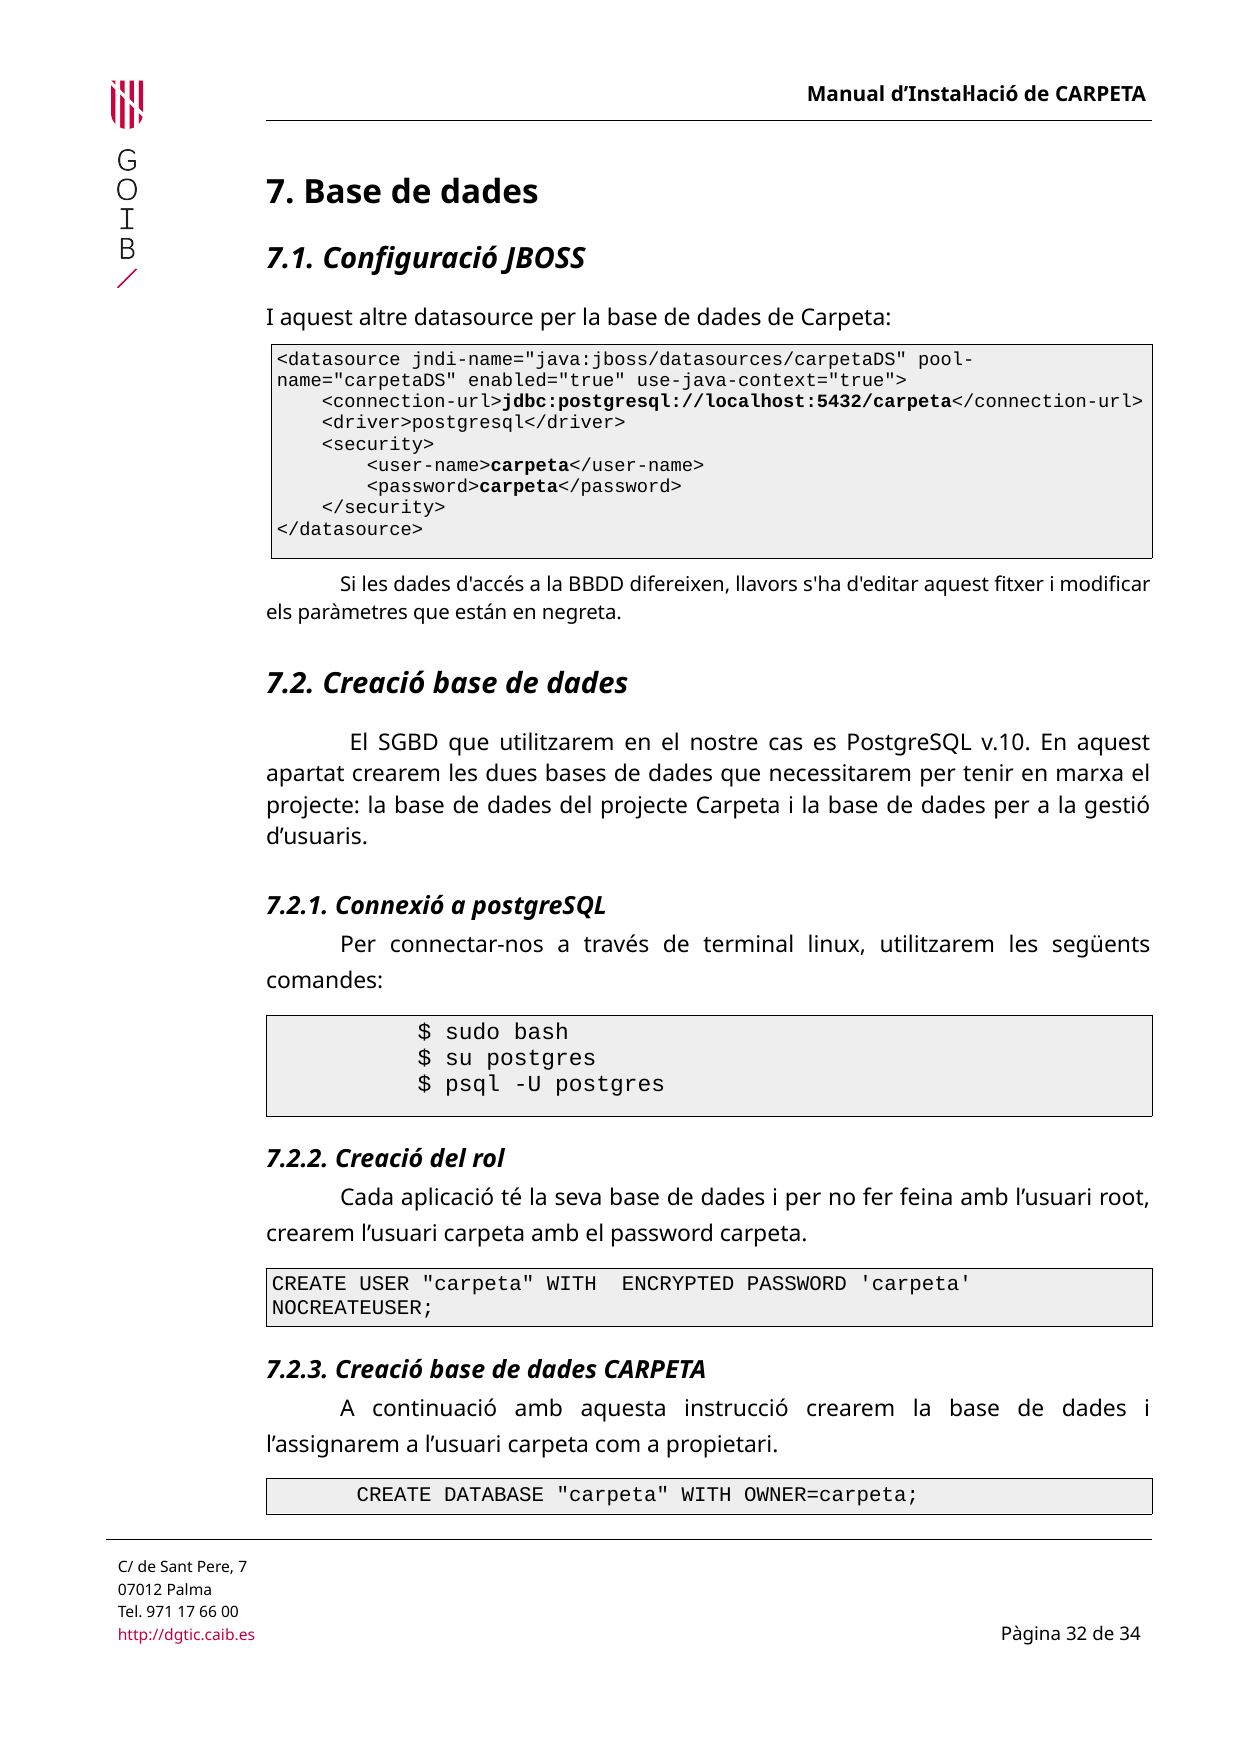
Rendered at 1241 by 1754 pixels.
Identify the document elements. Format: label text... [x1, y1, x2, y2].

subtitle Base de dades [266, 168, 1152, 214]
picture [82, 57, 172, 319]
subtitle Creació base de dades CARPETA [266, 1352, 1152, 1386]
text Cada aplicació té la seva base de dades i per no fer feina amb l’usuari root, crearem l’usuari carpeta amb el password carpeta. [266, 1181, 1152, 1248]
text El SGBD que utilitzarem en el nostre cas es PostgreSQL v.10. En aquest apartat crearem les dues bases de dades que necessitarem per tenir en marxa el projecte: la base de dades del projecte Carpeta i la base de dades per a la gestió d’usuaris. [266, 726, 1152, 851]
table_header $ sudo bash $ su postgres $ psql -U postgres [267, 1016, 1152, 1116]
text Si les dades d'accés a la BBDD difereixen, llavors s'ha d'editar aquest fitxer i modificar els paràmetres que están en negreta. [266, 570, 1152, 625]
text I aquest altre datasource per la base de dades de Carpeta: [266, 300, 1152, 332]
text A continuació amb aquesta instrucció crearem la base de dades i l’assignarem a l’usuari carpeta com a propietari. [266, 1392, 1152, 1459]
subtitle Configuració JBOSS [266, 237, 1152, 277]
table_header CREATE DATABASE "carpeta" WITH OWNER=carpeta; [267, 1479, 1152, 1513]
table_header CREATE USER "carpeta" WITH ENCRYPTED PASSWORD 'carpeta' NOCREATEUSER; [267, 1269, 1152, 1326]
table_header <datasource jndi-name="java:jboss/datasources/carpetaDS" pool-name="carpetaDS" enabled="true" use-java-context="true"> <connection-url>jdbc:postgresql://localhost:5432/carpeta</connection-url> <driver>postgresql</driver> <security> <user-name>carpeta</user-name> <password>carpeta</password> </security> </datasource> [272, 345, 1152, 558]
subtitle Creació del rol [266, 1141, 1152, 1175]
text Per connectar-nos a través de terminal linux, utilitzarem les següents comandes: [266, 928, 1152, 995]
subtitle Connexió a postgreSQL [266, 888, 1152, 922]
subtitle Creació base de dades [266, 662, 1152, 702]
